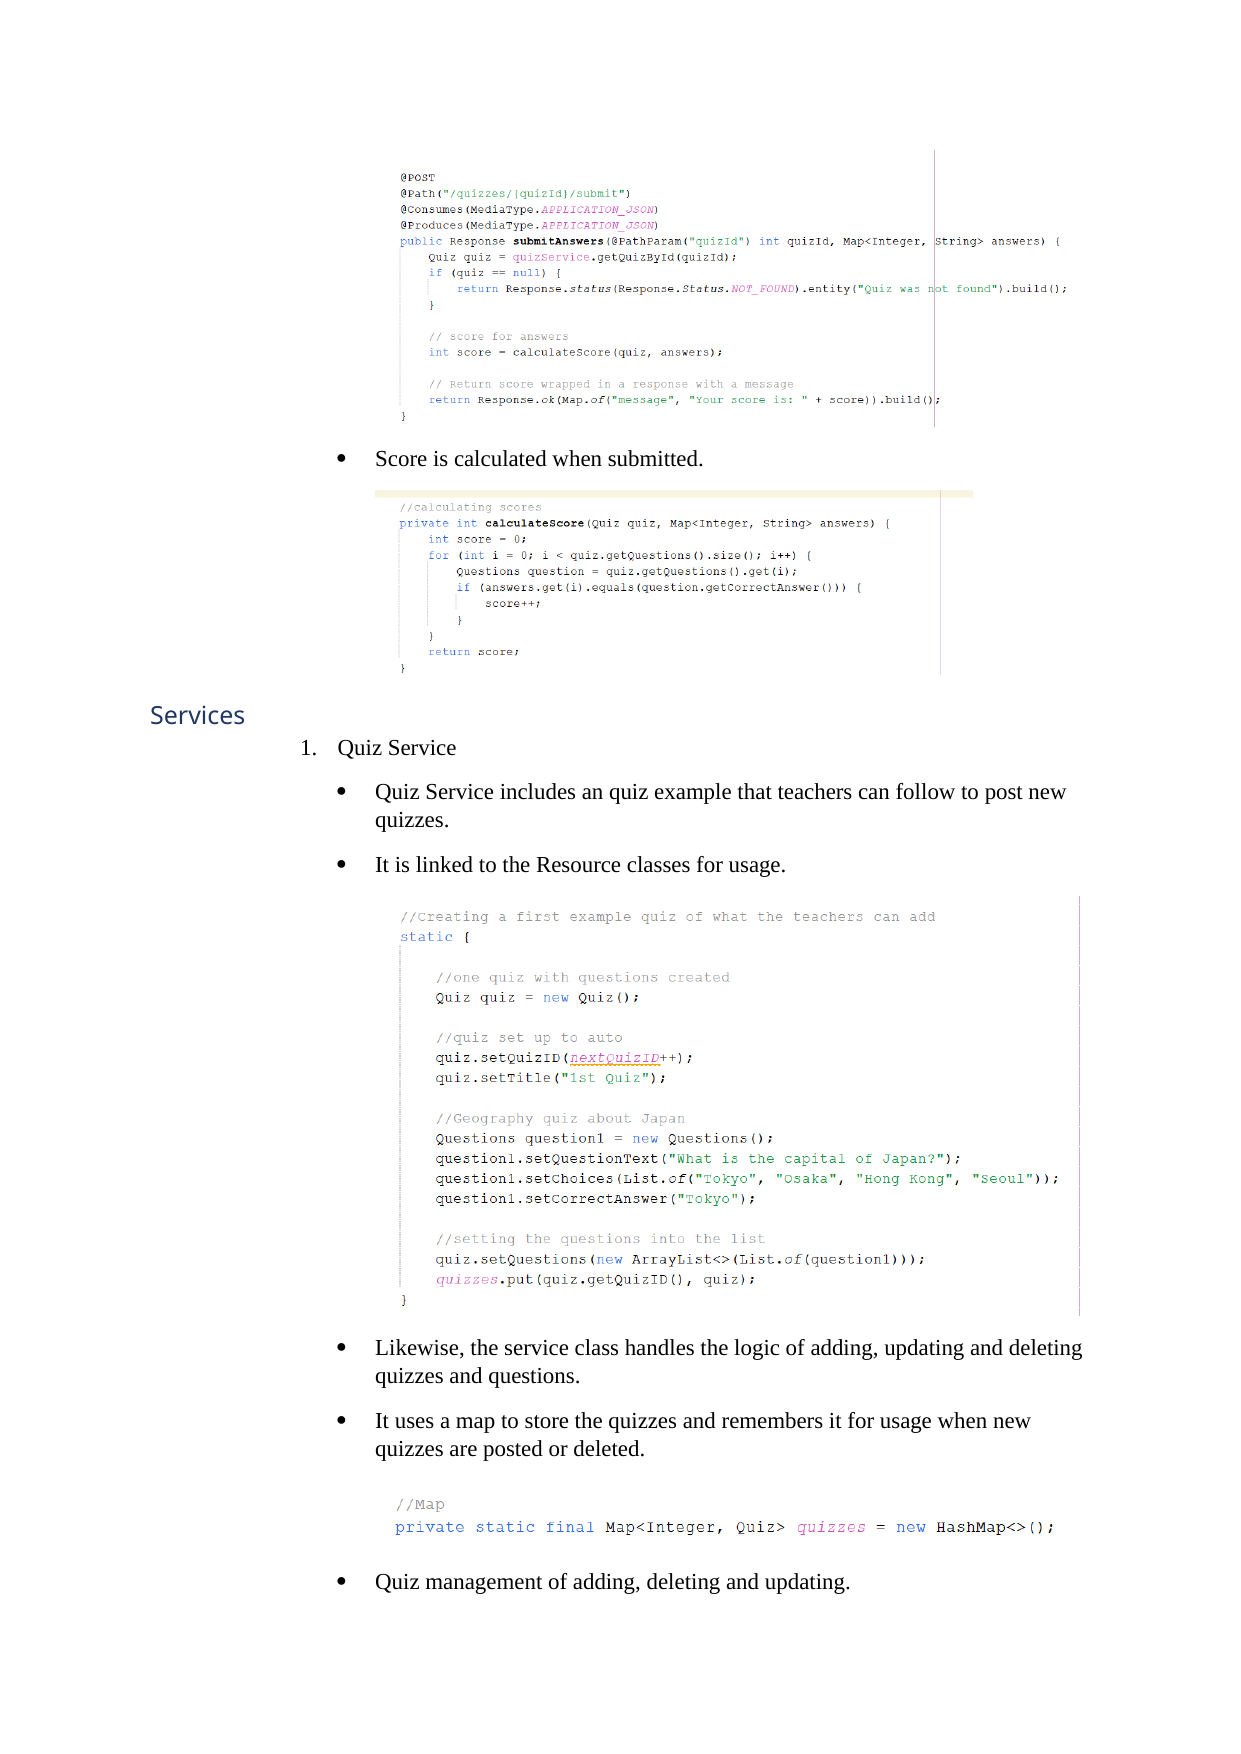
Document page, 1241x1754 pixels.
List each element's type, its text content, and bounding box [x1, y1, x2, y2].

list Quiz Service includes an quiz example that teachers can follow to post new quizzes. [337, 778, 1090, 833]
list Score is calculated when submitted. [337, 445, 1090, 472]
list It uses a map to store the quizzes and remembers it for usage when new quizzes are posted or deleted. [337, 1407, 1090, 1461]
list Quiz management of adding, deleting and updating. [337, 1568, 1090, 1594]
list Quiz Service [300, 734, 1090, 760]
list Likewise, the service class handles the logic of adding, updating and deleting quizzes and questions. [337, 1334, 1090, 1388]
list It is linked to the Resource classes for usage. [337, 851, 1090, 878]
subtitle Services [150, 697, 1090, 731]
